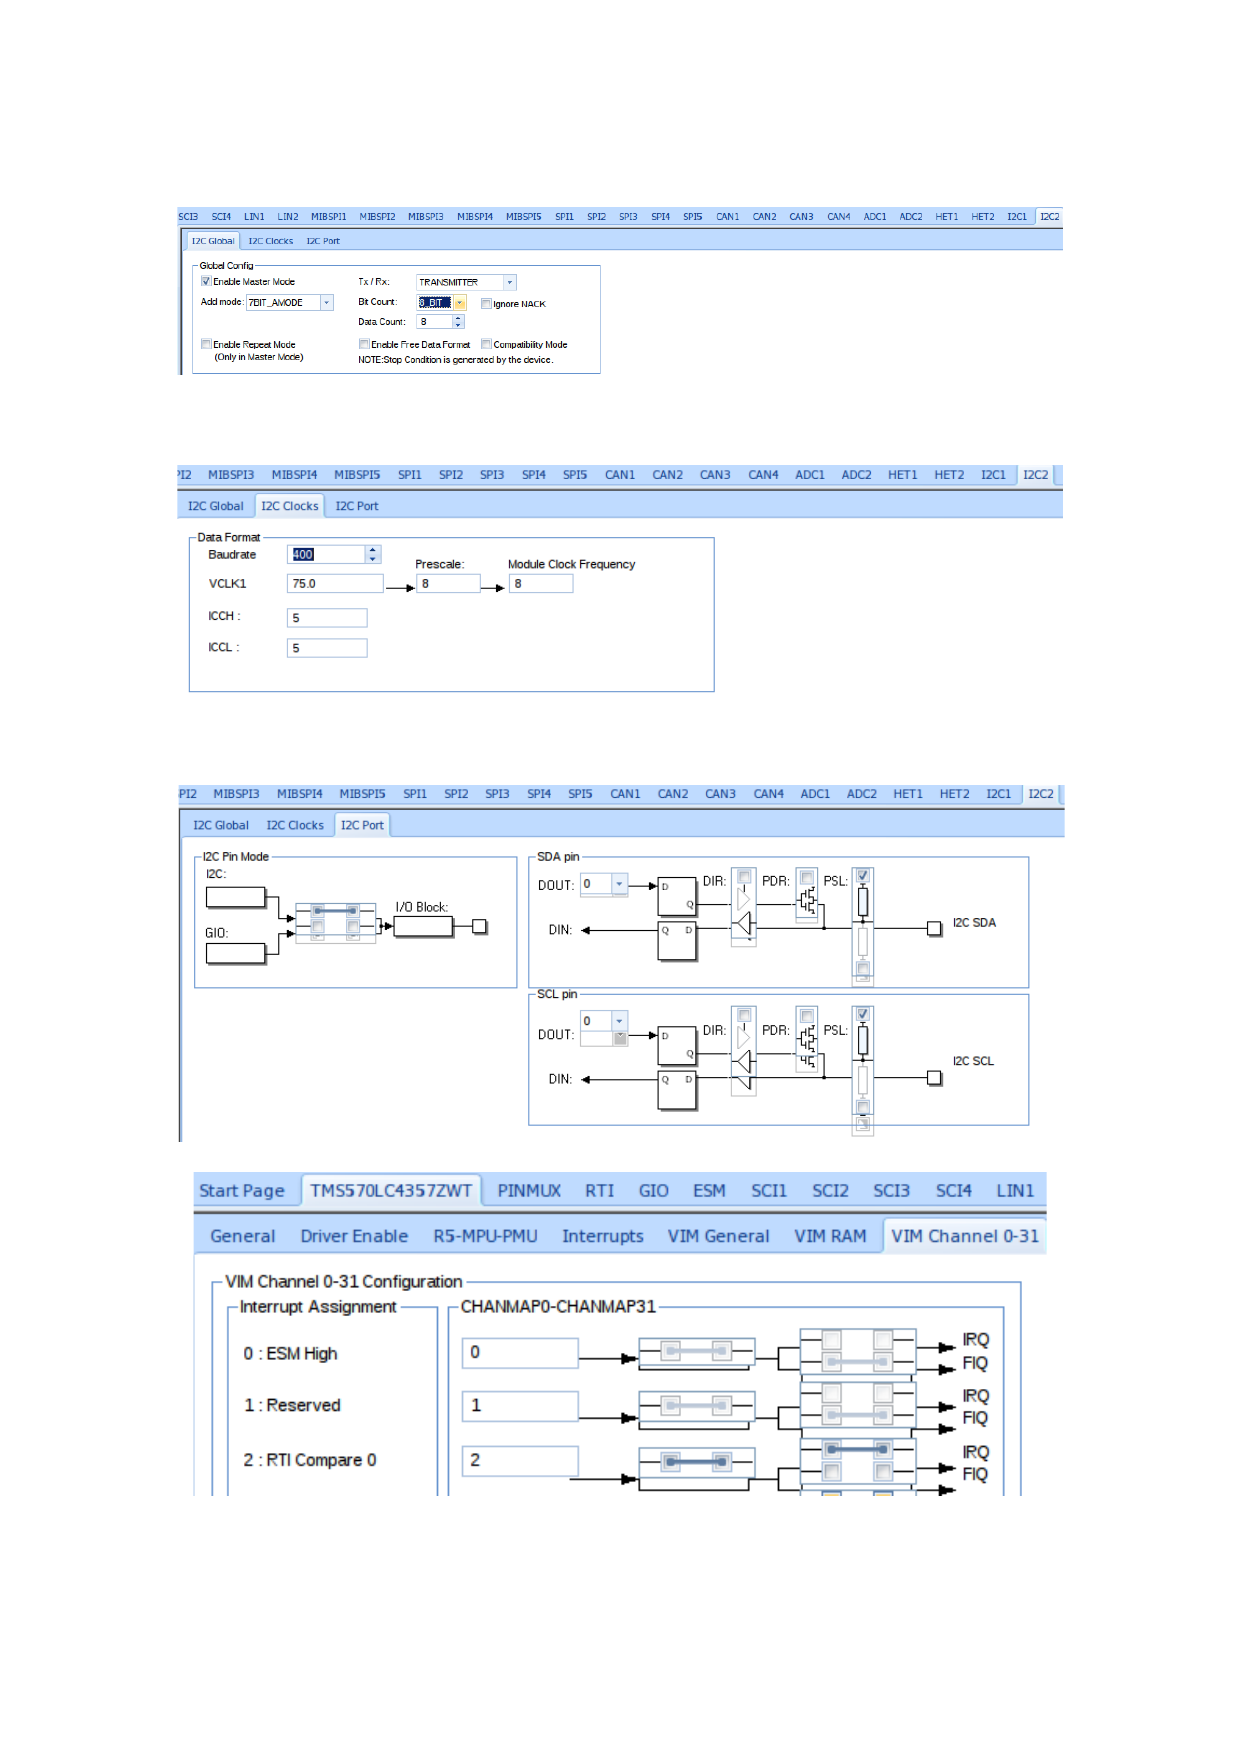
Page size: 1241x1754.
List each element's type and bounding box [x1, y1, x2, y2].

picture [193, 1172, 1047, 1496]
picture [177, 207, 1063, 375]
picture [178, 785, 1065, 1142]
picture [177, 465, 1063, 717]
